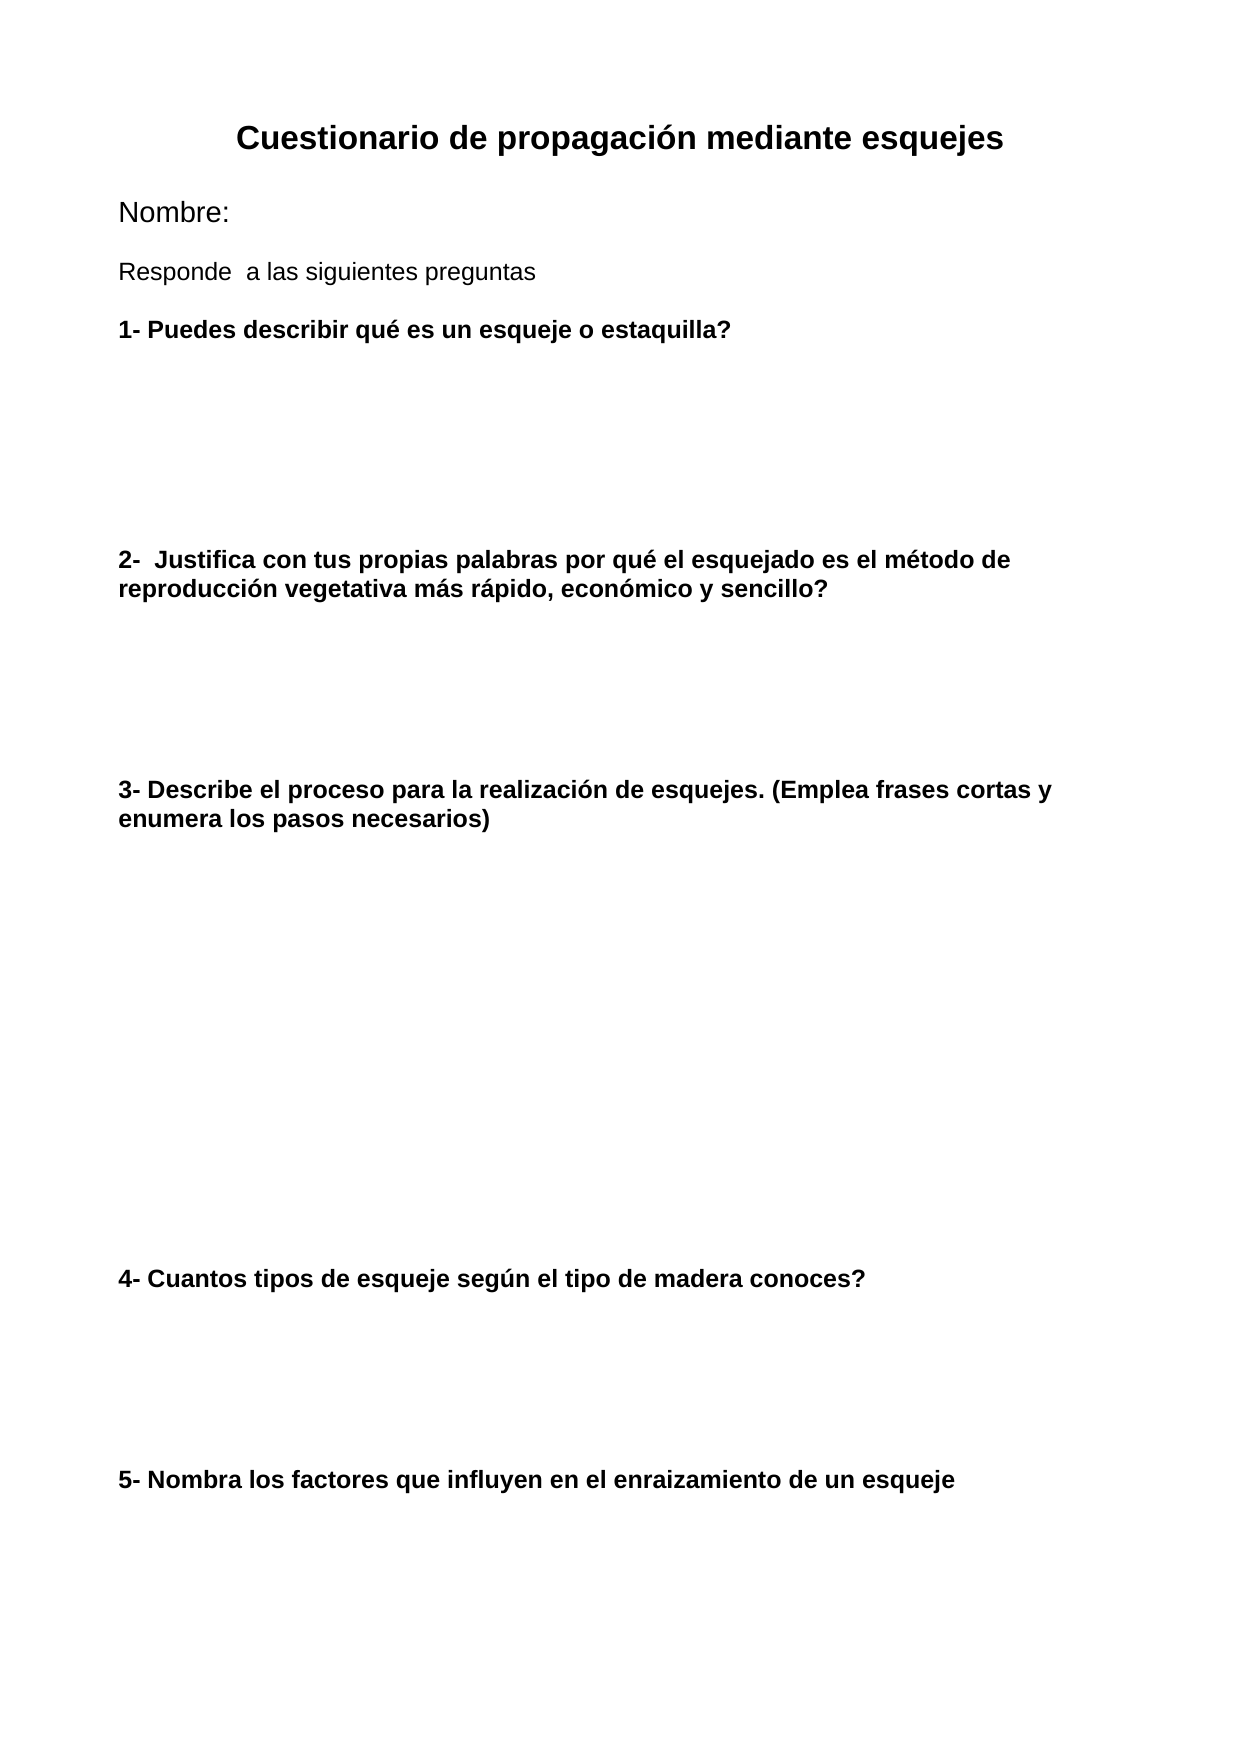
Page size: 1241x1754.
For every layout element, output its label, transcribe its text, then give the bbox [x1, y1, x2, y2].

text Nombre: [118, 195, 1122, 228]
text 5- Nombra los factores que influyen en el enraizamiento de un esqueje [118, 1465, 1122, 1493]
text 1- Puedes describir qué es un esqueje o estaquilla? [118, 315, 1122, 343]
text 2- Justifica con tus propias palabras por qué el esquejado es el método de reproducción vegetativa más rápido, económico y sencillo? [118, 545, 1122, 602]
text Responde a las siguientes preguntas [118, 257, 1122, 286]
text Cuestionario de propagación mediante esquejes [118, 118, 1122, 157]
text 4- Cuantos tipos de esqueje según el tipo de madera conoces? [118, 1263, 1122, 1292]
text 3- Describe el proceso para la realización de esquejes. (Emplea frases cortas y enumera los pasos necesarios) [118, 775, 1122, 832]
